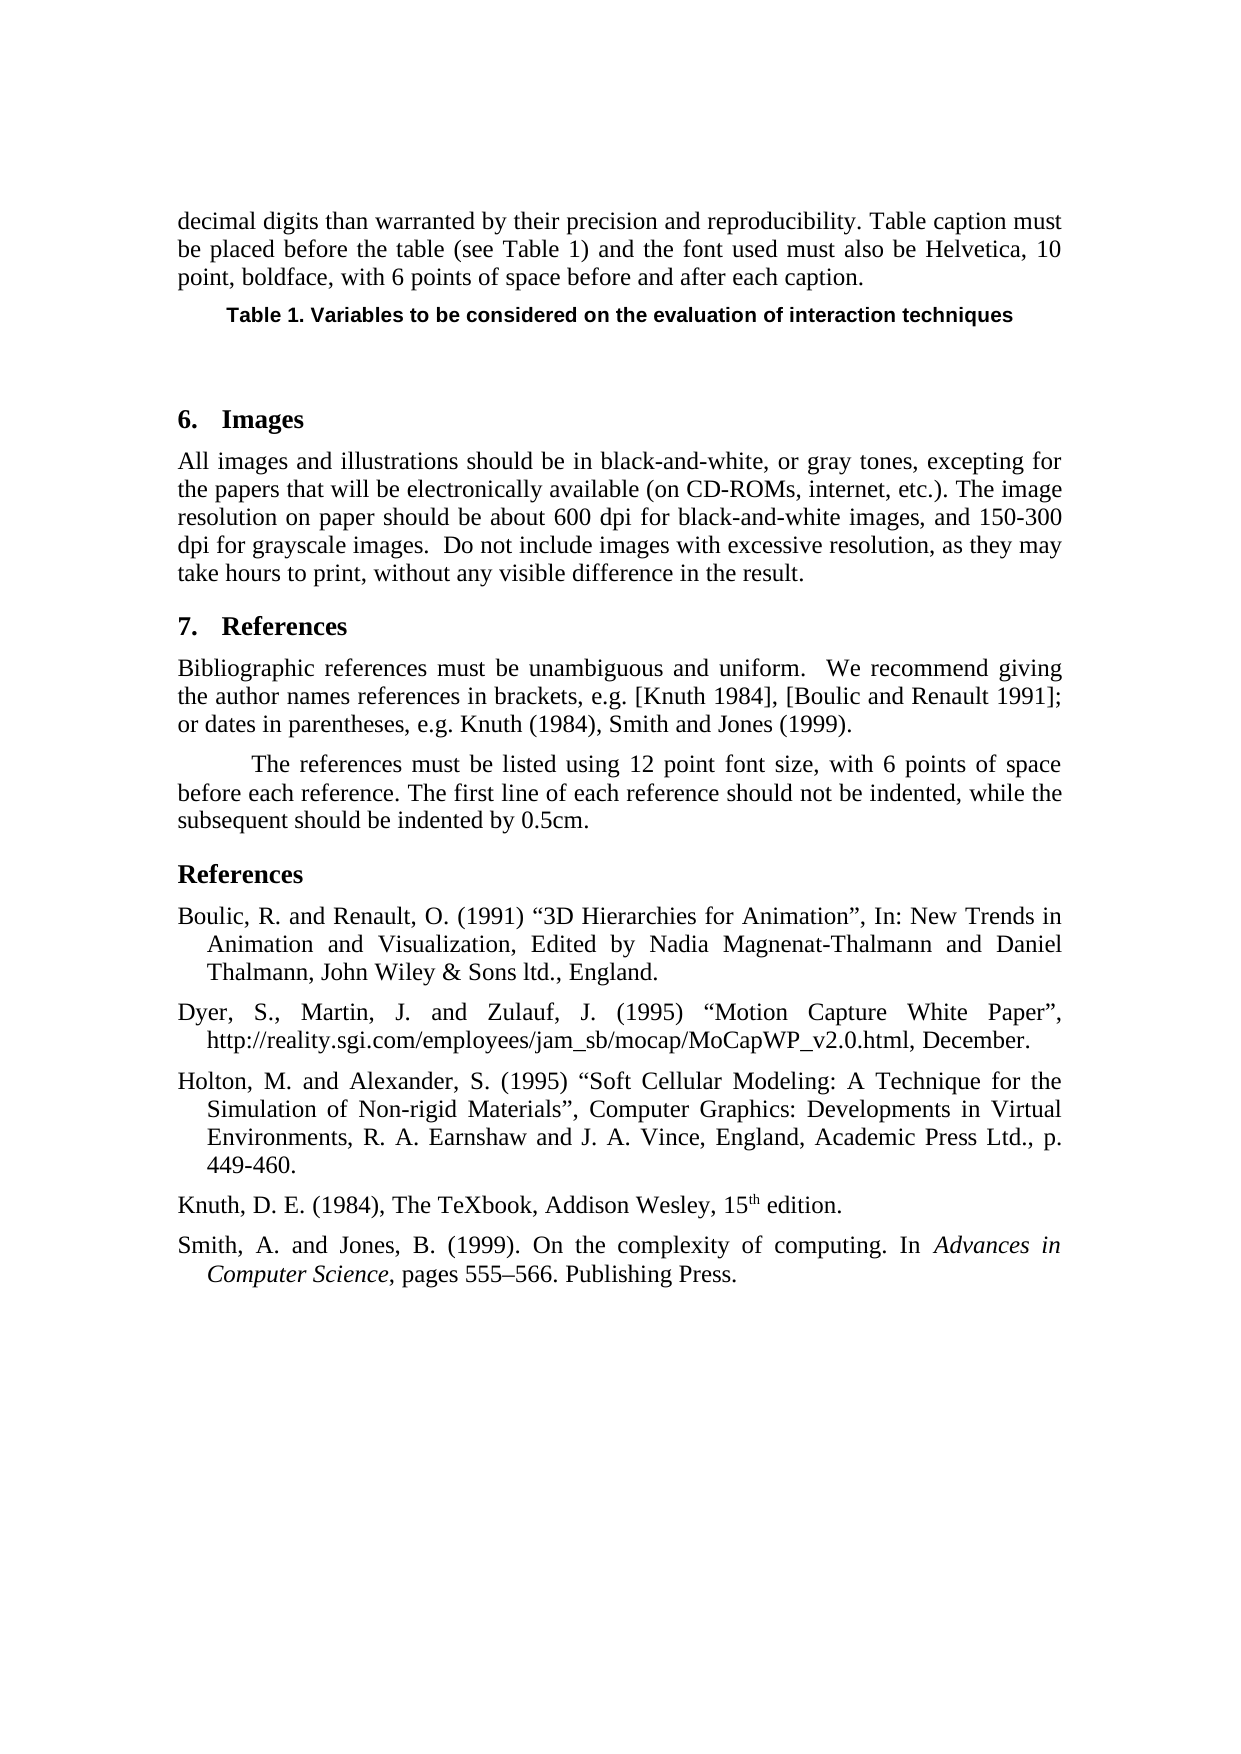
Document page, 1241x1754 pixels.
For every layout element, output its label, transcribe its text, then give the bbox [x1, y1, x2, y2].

text Boulic, R. and Renault, O. (1991) “3D Hierarchies for Animation”, In: New Trends in Animation and Visualization, Edited by Nadia Magnenat-Thalmann and Daniel Thalmann, John Wiley & Sons ltd., England. [177, 902, 1063, 986]
text All images and illustrations should be in black-and-white, or gray tones, excepting for the papers that will be electronically available (on CD-ROMs, internet, etc.). The image resolution on paper should be about 600 dpi for black-and-white images, and 150-300 dpi for grayscale images. Do not include images with excessive resolution, as they may take hours to print, without any visible difference in the result. [177, 447, 1063, 587]
title Images [177, 404, 1063, 434]
text Knuth, D. E. (1984), The TeXbook, Addison Wesley, 15th edition. [177, 1191, 1063, 1219]
text Table 1. Variables to be considered on the evaluation of interaction techniques [224, 303, 1016, 327]
text decimal digits than warranted by their precision and reproducibility. Table caption must be placed before the table (see Table 1) and the font used must also be Helvetica, 10 point, boldface, with 6 points of space before and after each caption. [177, 207, 1063, 291]
text References [177, 859, 1063, 889]
text Holton, M. and Alexander, S. (1995) “Soft Cellular Modeling: A Technique for the Simulation of Non-rigid Materials”, Computer Graphics: Developments in Virtual Environments, R. A. Earnshaw and J. A. Vince, England, Academic Press Ltd., p. 449-460. [177, 1067, 1063, 1179]
text The references must be listed using 12 point font size, with 6 points of space before each reference. The first line of each reference should not be indented, while the subsequent should be indented by 0.5cm. [177, 750, 1063, 834]
text Dyer, S., Martin, J. and Zulauf, J. (1995) “Motion Capture White Paper”, http://reality.sgi.com/employees/jam_sb/mocap/MoCapWP_v2.0.html, December. [177, 998, 1063, 1054]
title References [177, 612, 1063, 642]
text Bibliographic references must be unambiguous and uniform. We recommend giving the author names references in brackets, e.g. [Knuth 1984], [Boulic and Renault 1991]; or dates in parentheses, e.g. Knuth (1984), Smith and Jones (1999). [177, 654, 1063, 738]
text Smith, A. and Jones, B. (1999). On the complexity of computing. In Advances in Computer Science, pages 555–566. Publishing Press. [177, 1231, 1063, 1287]
